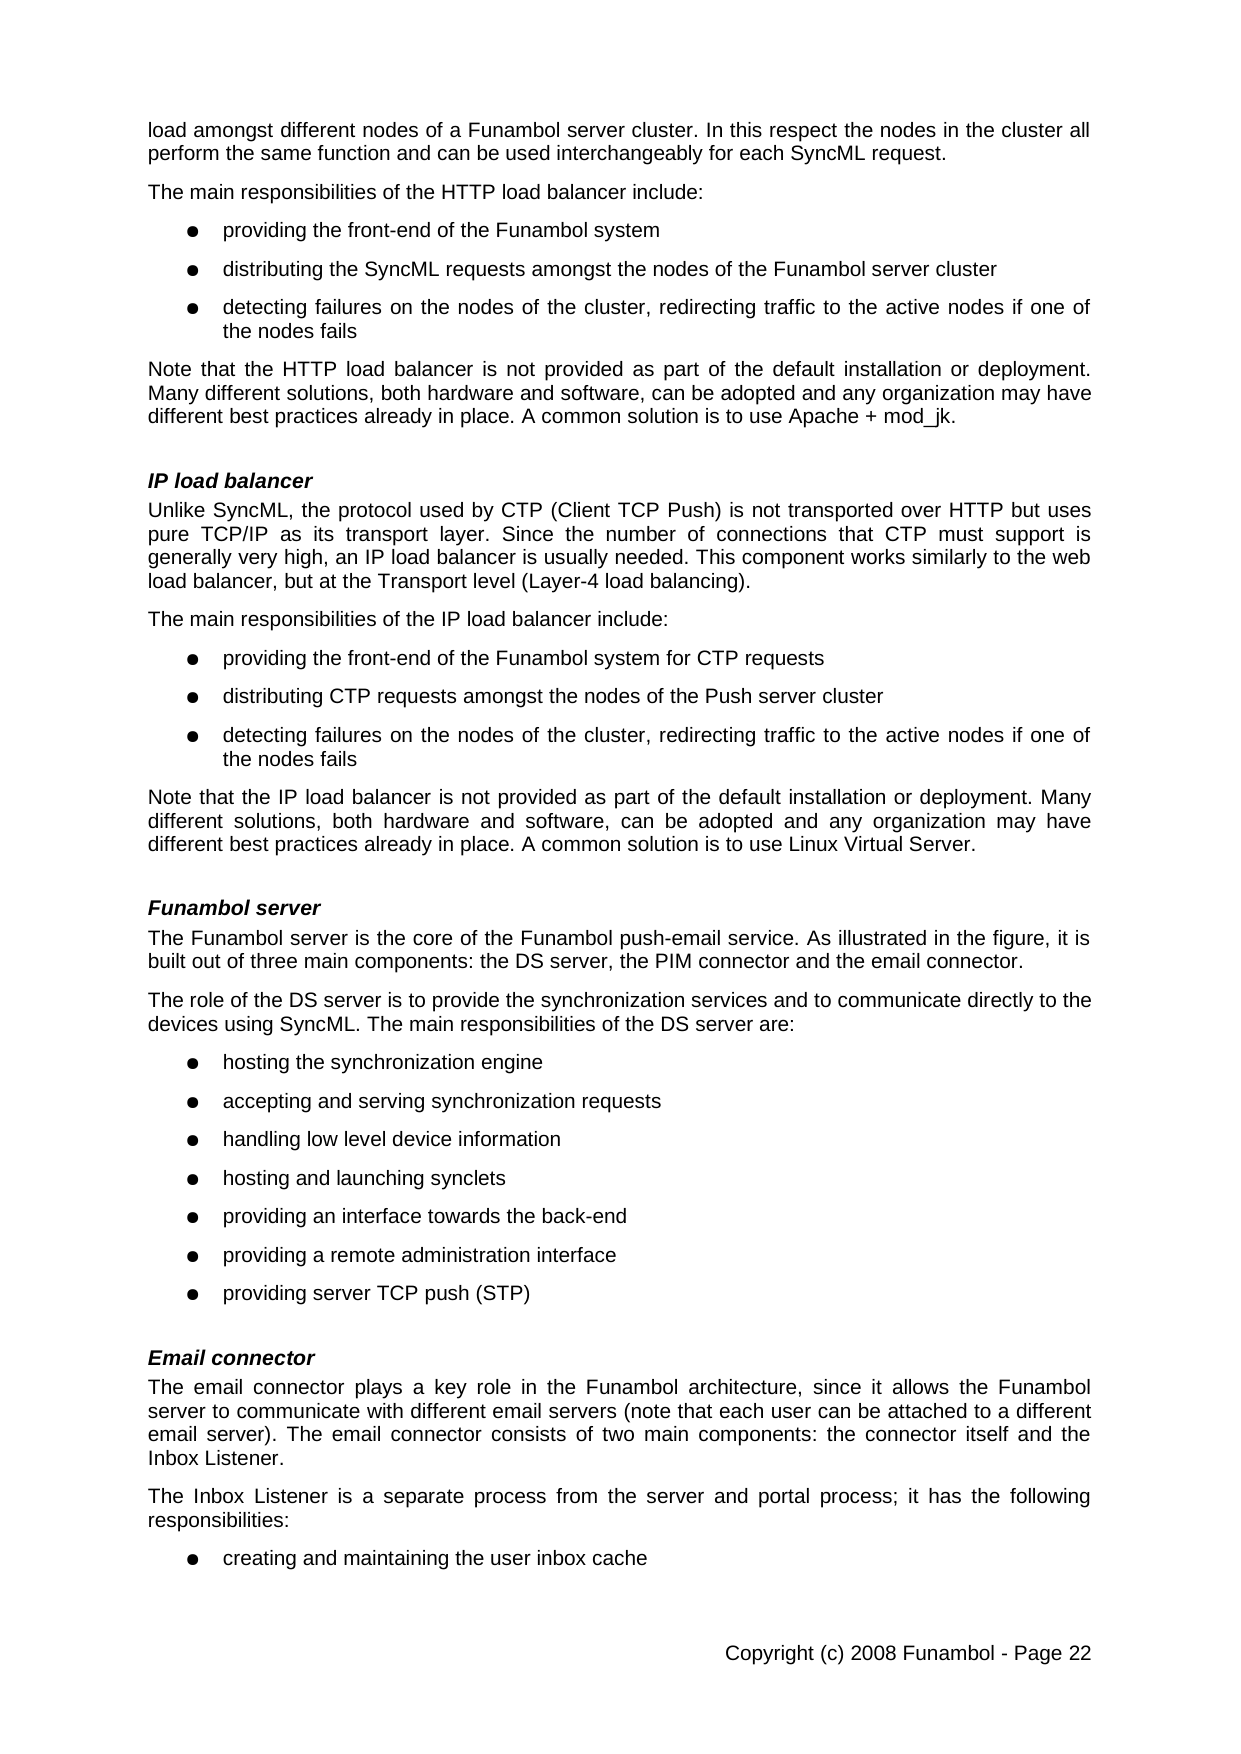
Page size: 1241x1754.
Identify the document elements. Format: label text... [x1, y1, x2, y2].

text Unlike SyncML, the protocol used by CTP (Client TCP Push) is not transported over HTTP but uses pure TCP/IP as its transport layer. Since the number of connections that CTP must support is generally very high, an IP load balancer is usually needed. This component works similarly to the web load balancer, but at the Transport level (Layer-4 load balancing). [148, 499, 1093, 593]
list creating and maintaining the user inbox cache [185, 1547, 1093, 1570]
list accepting and serving synchronization requests [185, 1089, 1093, 1113]
list providing a remote administration interface [185, 1243, 1093, 1267]
list hosting the synchronization engine [185, 1051, 1093, 1074]
list providing server TCP push (STP) [185, 1282, 1093, 1305]
text Note that the IP load balancer is not provided as part of the default installation or deployment. Many different solutions, both hardware and software, can be adopted and any organization may have different best practices already in place. A common solution is to use Linux Virtual Server. [148, 786, 1093, 856]
subtitle IP load balancer [148, 468, 1093, 492]
text The Inbox Listener is a separate process from the server and portal process; it has the following responsibilities: [148, 1485, 1093, 1532]
text The main responsibilities of the HTTP load balancer include: [148, 180, 1093, 204]
list handling low level device information [185, 1128, 1093, 1151]
text Note that the HTTP load balancer is not provided as part of the default installation or deployment. Many different solutions, both hardware and software, can be adopted and any organization may have different best practices already in place. A common solution is to use Apache + mod_jk. [148, 358, 1093, 428]
list providing the front-end of the Funambol system [185, 219, 1093, 242]
list distributing the SyncML requests amongst the nodes of the Funambol server cluster [185, 257, 1093, 281]
text The main responsibilities of the IP load balancer include: [148, 608, 1093, 631]
list distributing CTP requests amongst the nodes of the Push server cluster [185, 685, 1093, 708]
text The role of the DS server is to provide the synchronization services and to communicate directly to the devices using SyncML. The main responsibilities of the DS server are: [148, 988, 1093, 1036]
text The email connector plays a key role in the Funambol architecture, since it allows the Funambol server to communicate with different email servers (note that each user can be attached to a different email server). The email connector consists of two main components: the connector itself and the Inbox Listener. [148, 1376, 1093, 1470]
subtitle Email connector [148, 1345, 1093, 1369]
text load amongst different nodes of a Funambol server cluster. In this respect the nodes in the cluster all perform the same function and can be used interchangeably for each SyncML request. [148, 118, 1093, 165]
list providing the front-end of the Funambol system for CTP requests [185, 646, 1093, 670]
subtitle Funambol server [148, 896, 1093, 920]
list hosting and launching synclets [185, 1166, 1093, 1190]
list providing an interface towards the back-end [185, 1205, 1093, 1228]
list detecting failures on the nodes of the cluster, redirecting traffic to the active nodes if one of the nodes fails [185, 296, 1093, 343]
text The Funambol server is the core of the Funambol push-email service. As illustrated in the figure, it is built out of three main components: the DS server, the PIM connector and the email connector. [148, 926, 1093, 973]
list detecting failures on the nodes of the cluster, redirecting traffic to the active nodes if one of the nodes fails [185, 723, 1093, 771]
